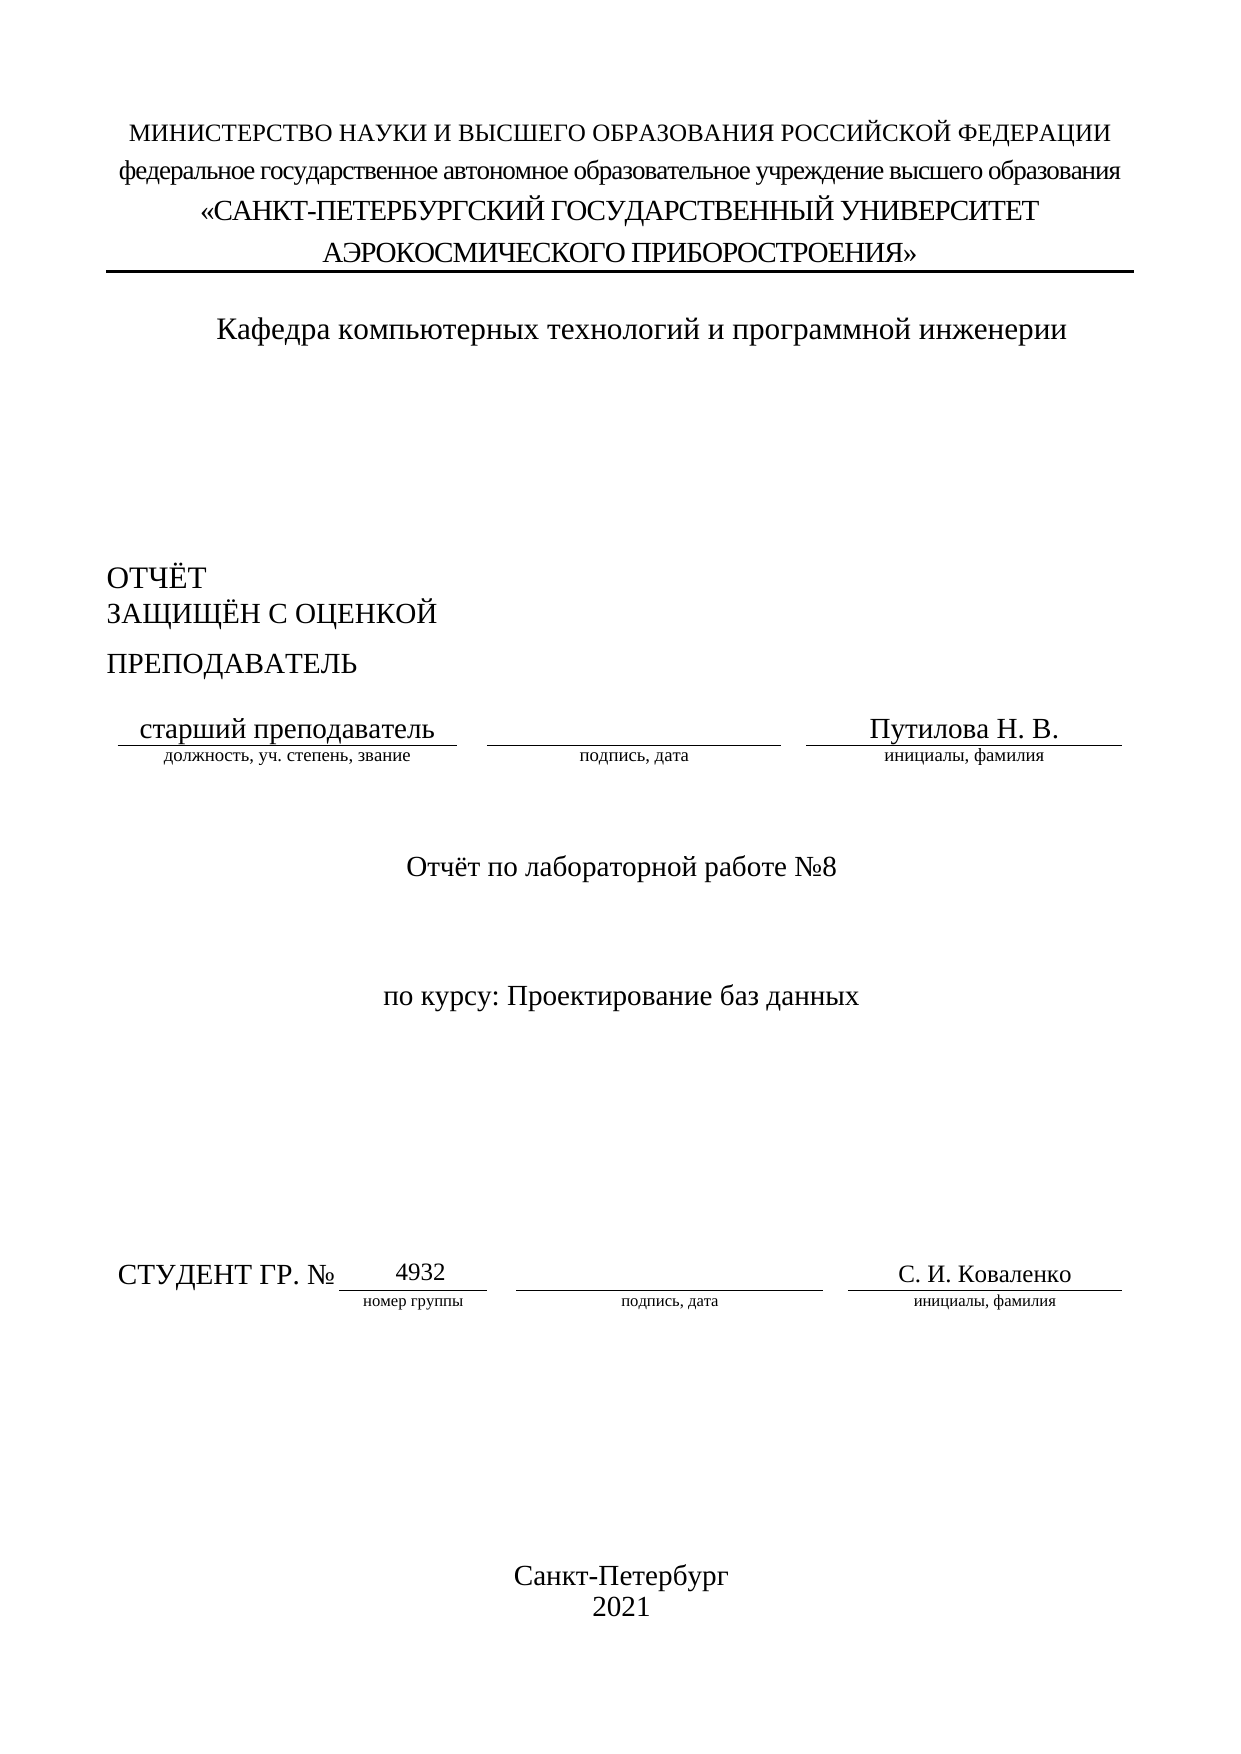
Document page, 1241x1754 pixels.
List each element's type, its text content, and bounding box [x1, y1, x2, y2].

table_header [781, 697, 806, 745]
table_cell подпись, дата [516, 1291, 823, 1310]
table_header старший преподаватель [118, 697, 457, 745]
table_cell [118, 1290, 339, 1310]
table_header [487, 697, 781, 745]
table_cell [487, 1290, 516, 1310]
table_header [516, 1242, 823, 1290]
text Отчёт по лабораторной работе №8 [109, 849, 1134, 883]
table_header С. И. Коваленко [848, 1242, 1122, 1290]
text ПРЕПОДАВАТЕЛЬ [106, 646, 1134, 680]
text 2021 [108, 1591, 1134, 1623]
table_header [457, 697, 487, 745]
text Кафедра компьютерных технологий и программной инженерии [150, 311, 1134, 347]
table_cell инициалы, фамилия [806, 746, 1122, 765]
text по курсу: Проектирование баз данных [109, 978, 1134, 1012]
table_header [823, 1242, 848, 1290]
subtitle федеральное государственное автономное образовательное учреждение высшего образования [106, 154, 1134, 185]
table_cell должность, уч. степень, звание [118, 746, 457, 765]
table_cell подпись, дата [487, 746, 781, 765]
subtitle МИНИСТЕРСТВО НАУКИ И ВЫСШЕГО ОБРАЗОВАНИЯ РОССИЙСКОЙ ФЕДЕРАЦИИ [106, 118, 1134, 147]
table_header [487, 1242, 516, 1290]
table_header Путилова Н. В. [806, 697, 1122, 745]
table_header СТУДЕНТ ГР. № [118, 1242, 354, 1290]
text Санкт-Петербург [108, 1560, 1134, 1591]
table_cell инициалы, фамилия [848, 1291, 1122, 1310]
text ОТЧЁТ [106, 560, 1134, 596]
text ЗАЩИЩЁН С ОЦЕНКОЙ [106, 596, 1134, 629]
table_cell [781, 745, 806, 765]
subtitle «САНКТ-ПЕТЕРБУРГСКИЙ ГОСУДАРСТВЕННЫЙ УНИВЕРСИТЕТ [106, 193, 1134, 226]
subtitle АЭРОКОСМИЧЕСКОГО ПРИБОРОСТРОЕНИЯ» [106, 235, 1134, 270]
table_cell [823, 1290, 848, 1310]
table_cell номер группы [339, 1291, 487, 1310]
table_header 4932 [354, 1242, 487, 1290]
table_cell [457, 745, 487, 765]
